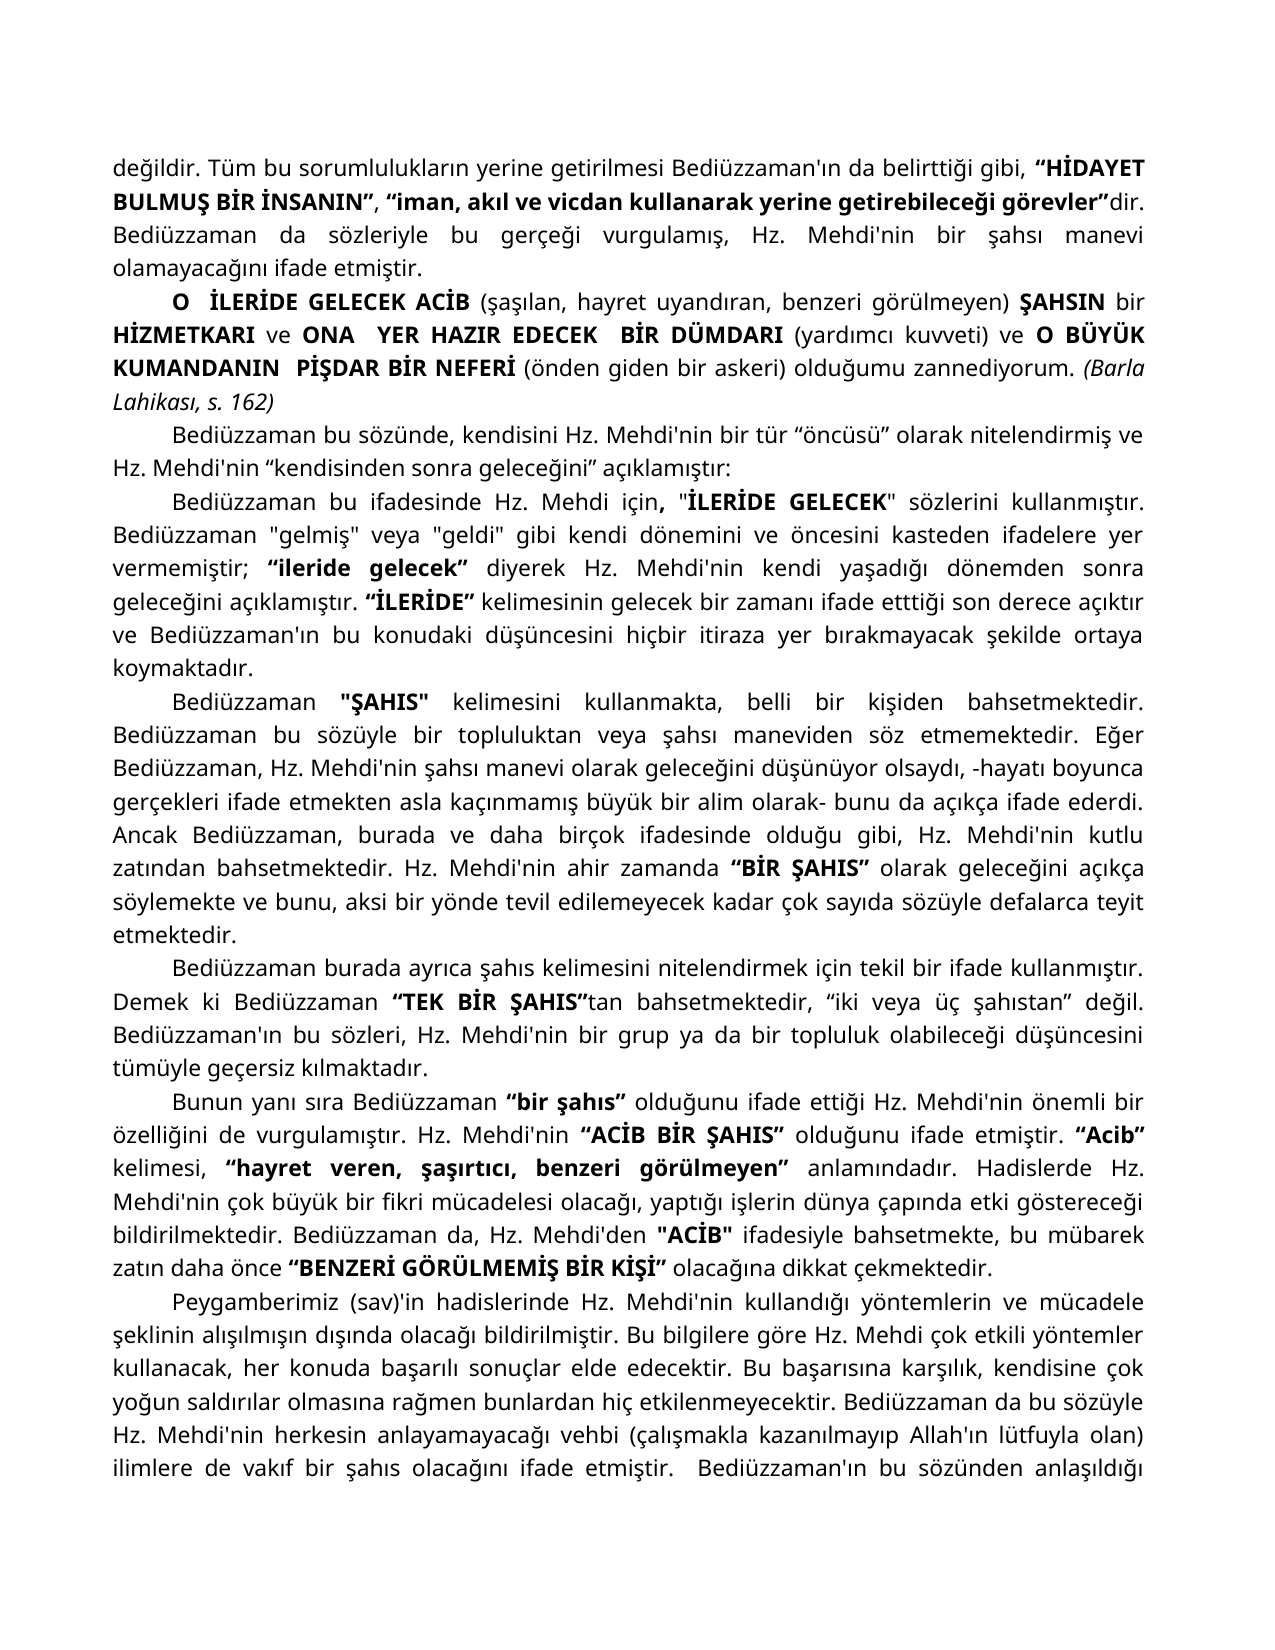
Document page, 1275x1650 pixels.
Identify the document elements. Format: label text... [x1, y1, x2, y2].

text Bediüzzaman bu sözünde, kendisini Hz. Mehdi'nin bir tür “öncüsü” olarak nitelendirmiş ve Hz. Mehdi'nin “kendisinden sonra geleceğini” açıklamıştır: [112, 417, 1145, 483]
text değildir. Tüm bu sorumlulukların yerine getirilmesi Bediüzzaman'ın da belirttiği gibi, “HİDAYET BULMUŞ BİR İNSANIN”, “iman, akıl ve vicdan kullanarak yerine getirebileceği görevler”dir. Bediüzzaman da sözleriyle bu gerçeği vurgulamış, Hz. Mehdi'nin bir şahsı manevi olamayacağını ifade etmiştir. [112, 150, 1145, 283]
text Bediüzzaman "ŞAHIS" kelimesini kullanmakta, belli bir kişiden bahsetmektedir. Bediüzzaman bu sözüyle bir topluluktan veya şahsı maneviden söz etmemektedir. Eğer Bediüzzaman, Hz. Mehdi'nin şahsı manevi olarak geleceğini düşünüyor olsaydı, -hayatı boyunca gerçekleri ifade etmekten asla kaçınmamış büyük bir alim olarak- bunu da açıkça ifade ederdi. Ancak Bediüzzaman, burada ve daha birçok ifadesinde olduğu gibi, Hz. Mehdi'nin kutlu zatından bahsetmektedir. Hz. Mehdi'nin ahir zamanda “bİr ŞahIs” olarak geleceğini açıkça söylemekte ve bunu, aksi bir yönde tevil edilemeyecek kadar çok sayıda sözüyle defalarca teyit etmektedir. [112, 683, 1145, 950]
text O İLERİDE GELECEK ACİB (şaşılan, hayret uyandıran, benzeri görülmeyen) ŞAHSIN bir HİZMETKARI ve ONA YER HAZIR EDECEK BİR DÜMDARI (yardımcı kuvveti) ve O BÜYÜK KUMANDANIN PİŞDAR BİR NEFERİ (önden giden bir askeri) olduğumu zannediyorum. (Barla Lahikası, s. 162) [112, 283, 1145, 417]
text Bunun yanı sıra Bediüzzaman “bir şahıs” olduğunu ifade ettiği Hz. Mehdi'nin önemli bir özelliğini de vurgulamıştır. Hz. Mehdi'nin “ACİB BİR ŞAHIS” olduğunu ifade etmiştir. “Acib” kelimesi, “hayret veren, şaşırtıcı, benzeri görülmeyen” anlamındadır. Hadislerde Hz. Mehdi'nin çok büyük bir fikri mücadelesi olacağı, yaptığı işlerin dünya çapında etki göstereceği bildirilmektedir. Bediüzzaman da, Hz. Mehdi'den "ACİB" ifadesiyle bahsetmekte, bu mübarek zatın daha önce “BENZERİ GÖRÜLMEMİŞ BİR KİŞİ” olacağına dikkat çekmektedir. [112, 1083, 1145, 1283]
text Bediüzzaman bu ifadesinde Hz. Mehdi için, "İLERİDE GELECEK" sözlerini kullanmıştır. Bediüzzaman "gelmiş" veya "geldi" gibi kendi dönemini ve öncesini kasteden ifadelere yer vermemiştir; “ileride gelecek” diyerek Hz. Mehdi'nin kendi yaşadığı dönemden sonra geleceğini açıklamıştır. “İLERİDE” kelimesinin gelecek bir zamanı ifade etttiği son derece açıktır ve Bediüzzaman'ın bu konudaki düşüncesini hiçbir itiraza yer bırakmayacak şekilde ortaya koymaktadır. [112, 483, 1145, 683]
text Peygamberimiz (sav)'in hadislerinde Hz. Mehdi'nin kullandığı yöntemlerin ve mücadele şeklinin alışılmışın dışında olacağı bildirilmiştir. Bu bilgilere göre Hz. Mehdi çok etkili yöntemler kullanacak, her konuda başarılı sonuçlar elde edecektir. Bu başarısına karşılık, kendisine çok yoğun saldırılar olmasına rağmen bunlardan hiç etkilenmeyecektir. Bediüzzaman da bu sözüyle Hz. Mehdi'nin herkesin anlayamayacağı vehbi (çalışmakla kazanılmayıp Allah'ın lütfuyla olan) ilimlere de vakıf bir şahıs olacağını ifade etmiştir. Bediüzzaman'ın bu sözünden anlaşıldığı [112, 1283, 1145, 1483]
text Bediüzzaman burada ayrıca şahıs kelimesini nitelendirmek için tekil bir ifade kullanmıştır. Demek ki Bediüzzaman “TEK BİR ŞAHIS”tan bahsetmektedir, “iki veya üç şahıstan” değil. Bediüzzaman'ın bu sözleri, Hz. Mehdi'nin bir grup ya da bir topluluk olabileceği düşüncesini tümüyle geçersiz kılmaktadır. [112, 950, 1145, 1083]
